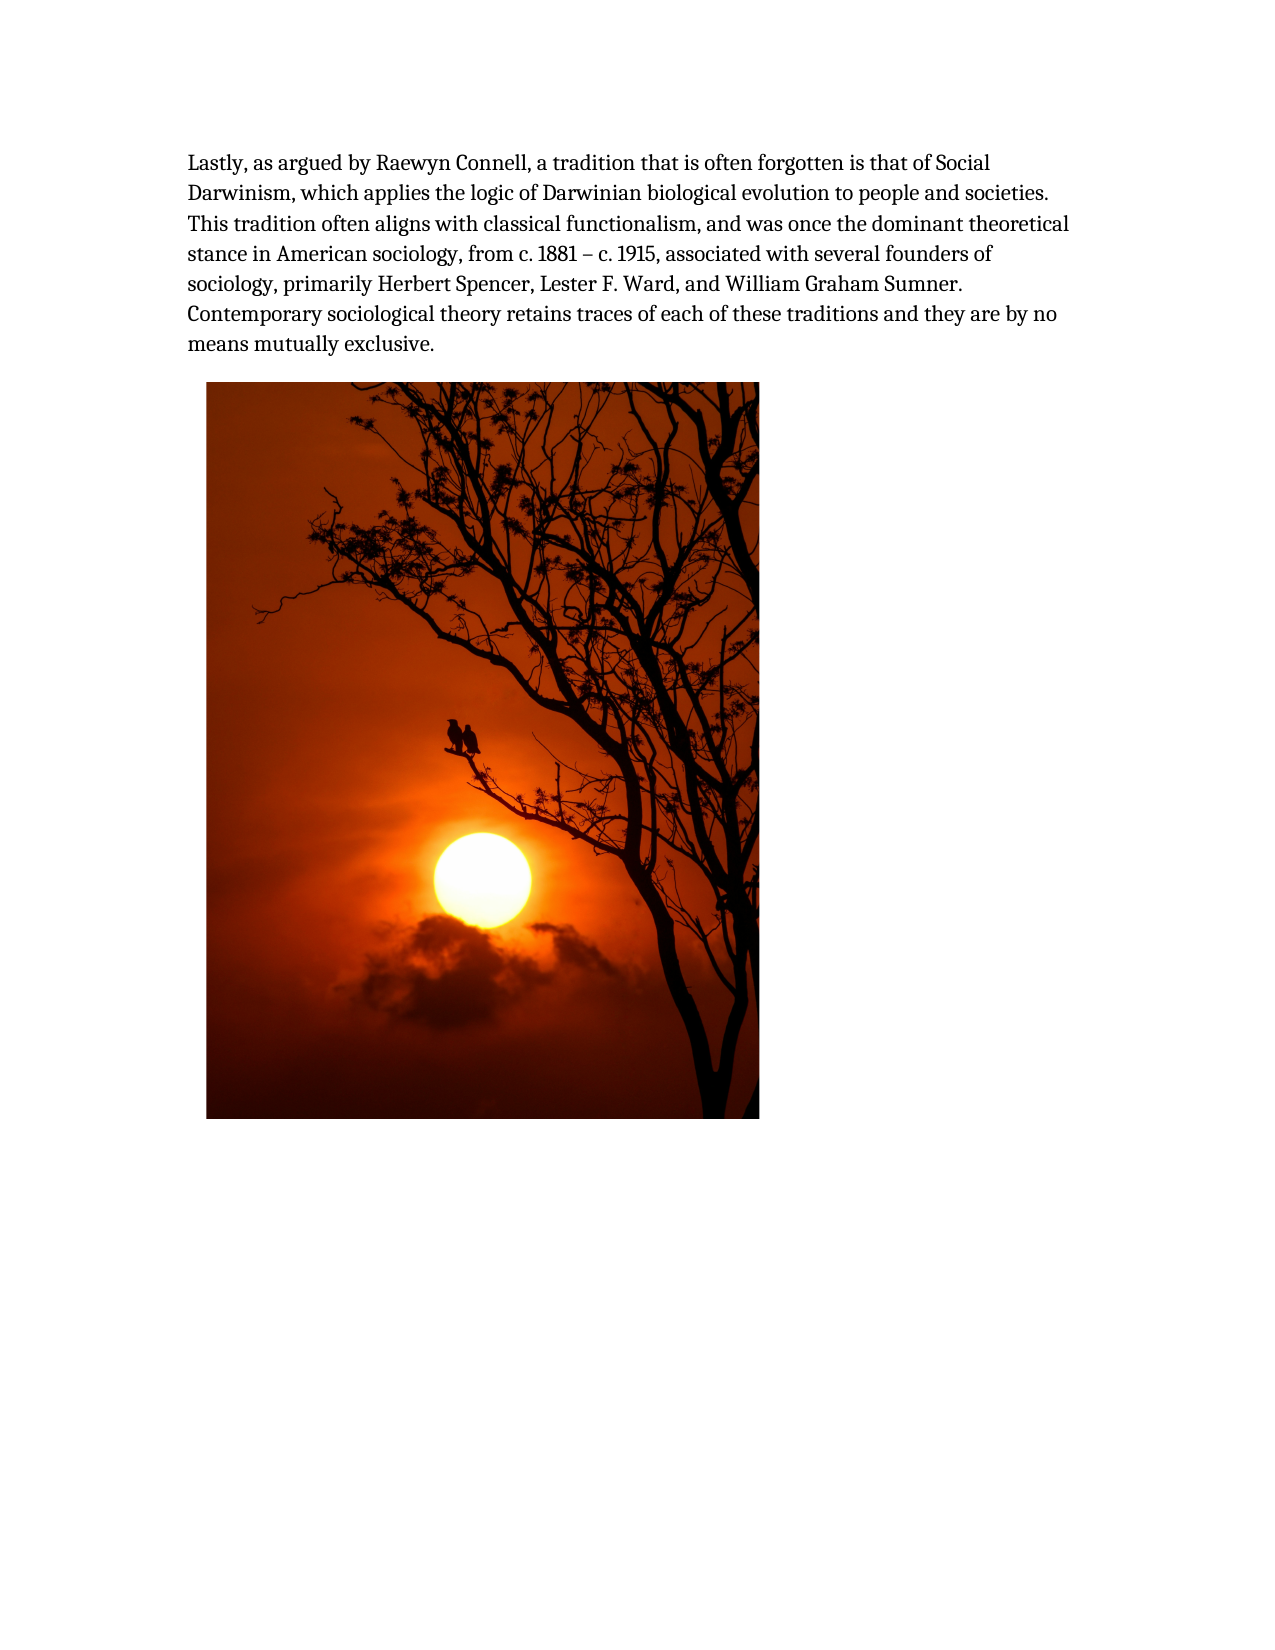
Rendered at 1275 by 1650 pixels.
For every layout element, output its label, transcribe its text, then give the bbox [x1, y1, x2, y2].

text Lastly, as argued by Raewyn Connell, a tradition that is often forgotten is that of Social Darwinism, which applies the logic of Darwinian biological evolution to people and societies. This tradition often aligns with classical functionalism, and was once the dominant theoretical stance in American sociology, from c. 1881 – c. 1915, associated with several founders of sociology, primarily Herbert Spencer, Lester F. Ward, and William Graham Sumner. Contemporary sociological theory retains traces of each of these traditions and they are by no means mutually exclusive. [187, 150, 1087, 358]
picture [206, 382, 760, 1119]
